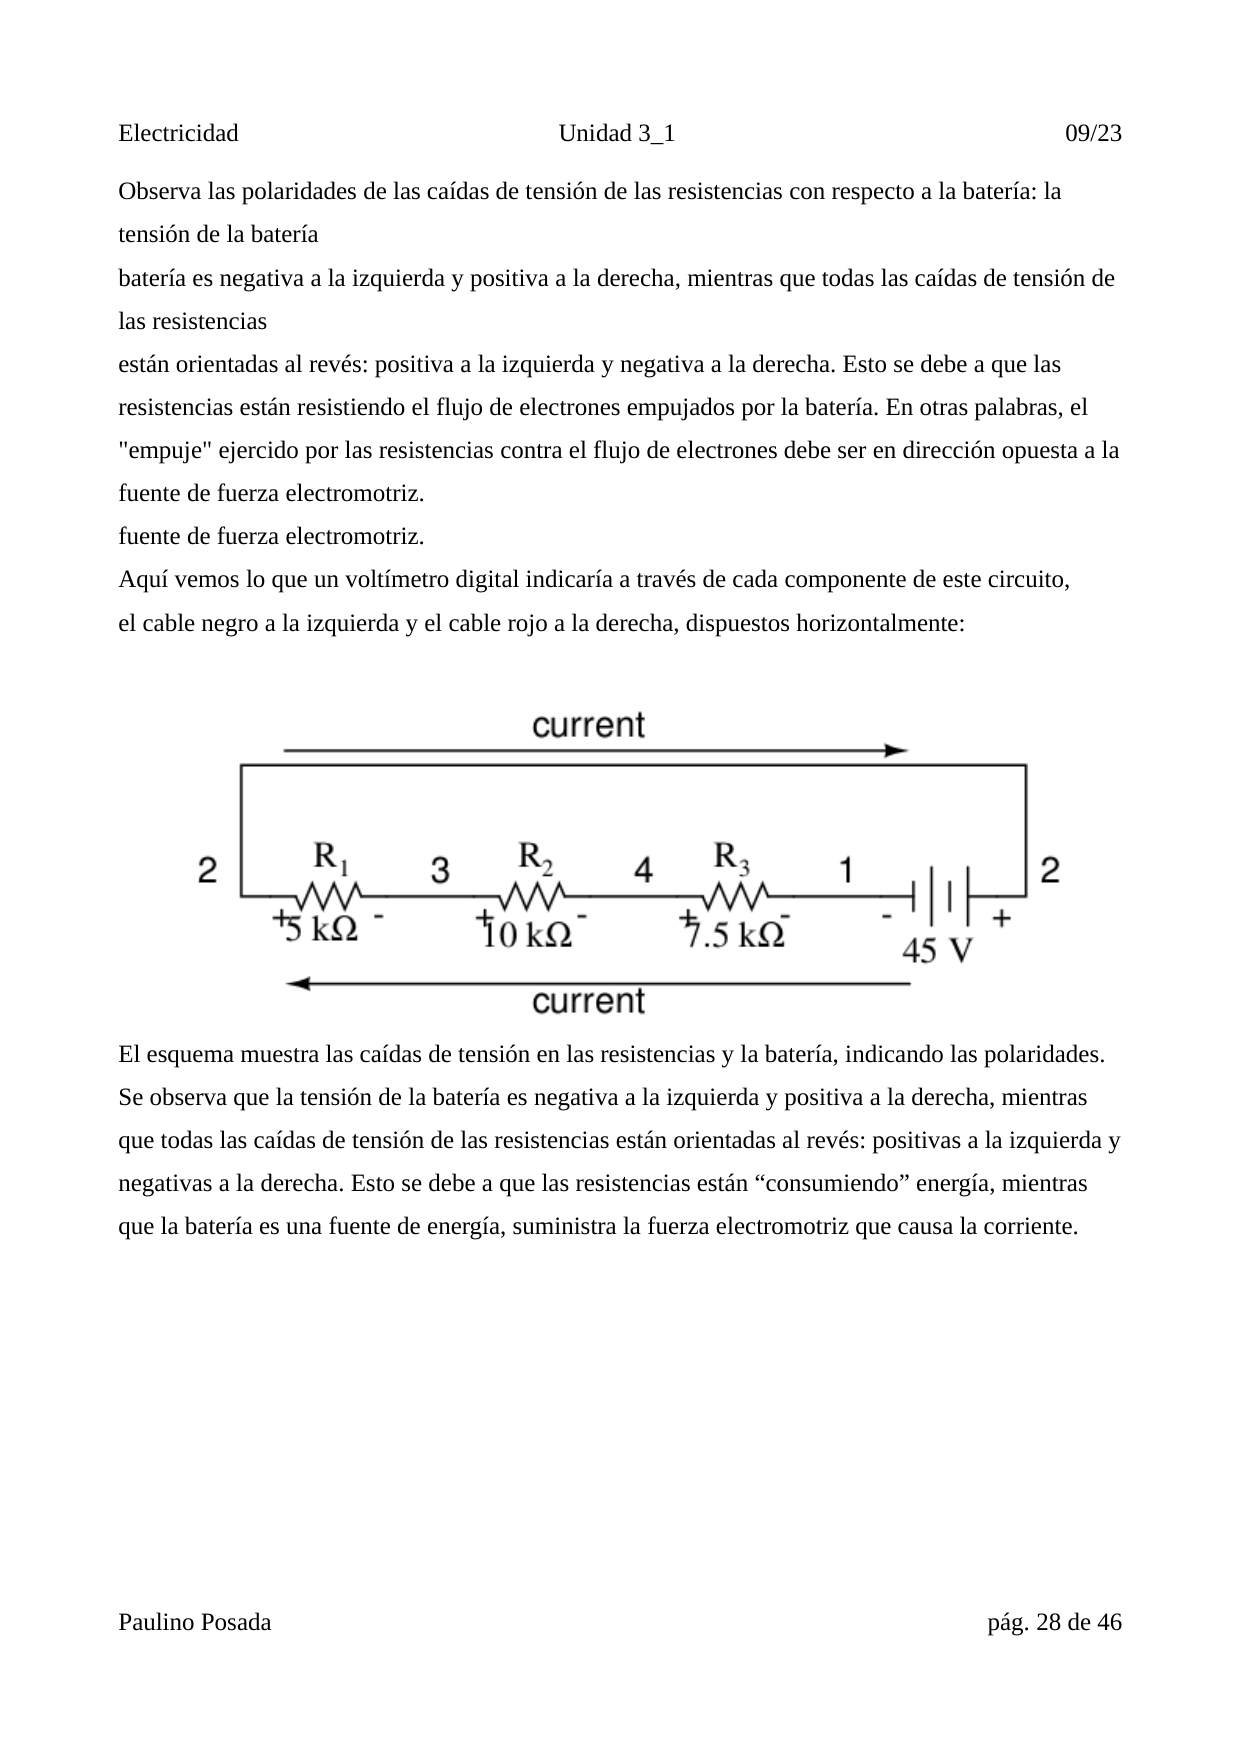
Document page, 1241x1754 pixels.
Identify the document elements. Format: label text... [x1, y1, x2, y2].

text Observa las polaridades de las caídas de tensión de las resistencias con respecto a la batería: la tensión de la batería [118, 176, 1122, 248]
picture [165, 693, 1075, 1027]
text Aquí vemos lo que un voltímetro digital indicaría a través de cada componente de este circuito, [118, 564, 1122, 593]
text resistencias están resistiendo el flujo de electrones empujados por la batería. En otras palabras, el [118, 392, 1122, 421]
text "empuje" ejercido por las resistencias contra el flujo de electrones debe ser en dirección opuesta a la fuente de fuerza electromotriz. [118, 435, 1122, 507]
text están orientadas al revés: positiva a la izquierda y negativa a la derecha. Esto se debe a que las [118, 349, 1122, 378]
text El esquema muestra las caídas de tensión en las resistencias y la batería, indicando las polaridades. Se observa que la tensión de la batería es negativa a la izquierda y positiva a la derecha, mientras que todas las caídas de tensión de las resistencias están orientadas al revés: positivas a la izquierda y negativas a la derecha. Esto se debe a que las resistencias están “consumiendo” energía, mientras que la batería es una fuente de energía, suministra la fuerza electromotriz que causa la corriente. [118, 1039, 1122, 1240]
text batería es negativa a la izquierda y positiva a la derecha, mientras que todas las caídas de tensión de las resistencias [118, 263, 1122, 334]
text fuente de fuerza electromotriz. [118, 521, 1122, 550]
text el cable negro a la izquierda y el cable rojo a la derecha, dispuestos horizontalmente: [118, 608, 1122, 636]
